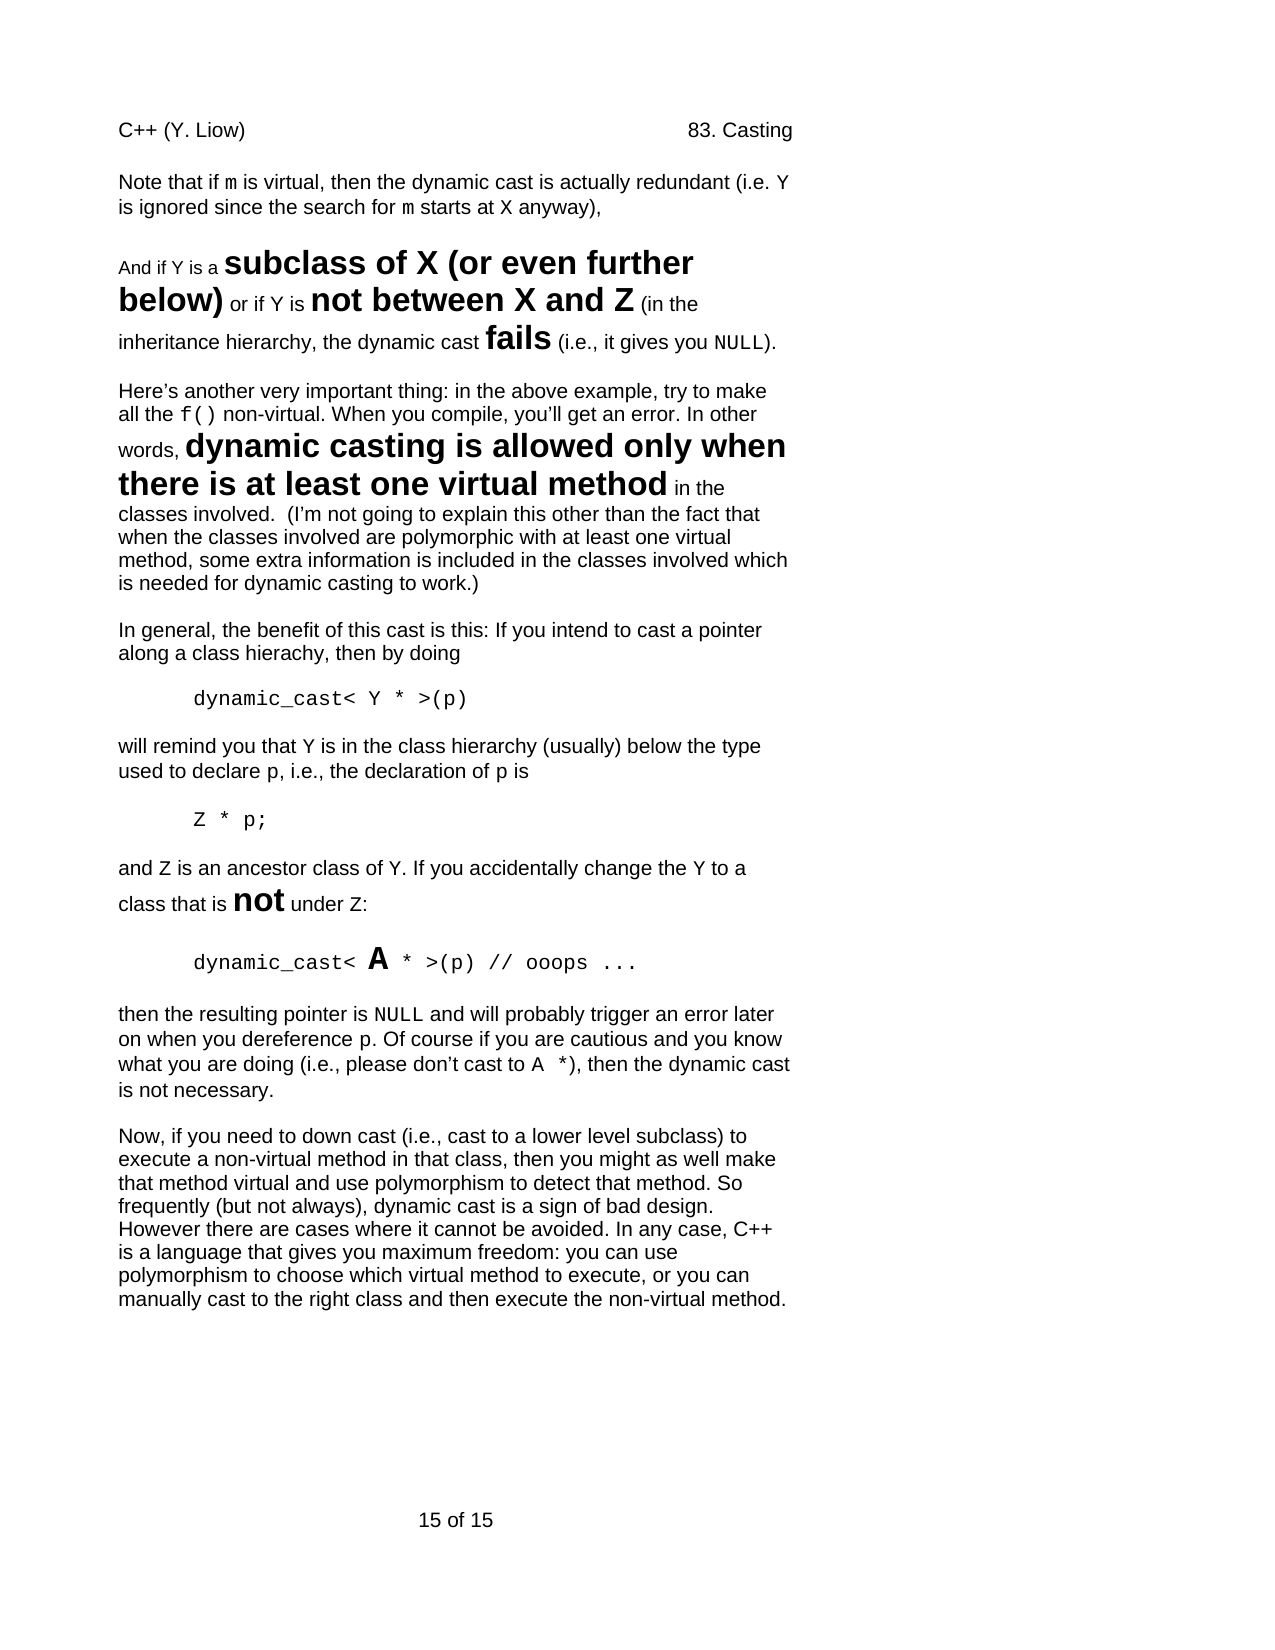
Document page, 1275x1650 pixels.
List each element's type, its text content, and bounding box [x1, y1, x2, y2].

text will remind you that Y is in the class hierarchy (usually) below the type used to declare p, i.e., the declaration of p is [118, 735, 793, 785]
text Here’s another very important thing: in the above example, try to make all the f() non-virtual. When you compile, you’ll get an error. In other words, dynamic casting is allowed only when there is at least one virtual method in the classes involved. (I’m not going to explain this other than the fact that when the classes involved are polymorphic with at least one virtual method, some extra information is included in the classes involved which is needed for dynamic casting to work.) [118, 379, 793, 595]
text Now, if you need to down cast (i.e., cast to a lower level subclass) to execute a non-virtual method in that class, then you might as well make that method virtual and use polymorphism to detect that method. So frequently (but not always), dynamic cast is a sign of bad design. However there are cases where it cannot be avoided. In any case, C++ is a language that gives you maximum freedom: you can use polymorphism to choose which virtual method to execute, or you can manually cast to the right class and then execute the non-virtual method. [118, 1124, 793, 1310]
text In general, the benefit of this cast is this: If you intend to cast a pointer along a class hierachy, then by doing [118, 618, 793, 665]
text and Z is an ancestor class of Y. If you accidentally change the Y to a class that is not under Z: [118, 856, 793, 918]
text dynamic_cast< A * >(p) // ooops ... [118, 942, 793, 979]
text Z * p; [118, 809, 793, 832]
text And if Y is a subclass of X (or even further below) or if Y is not between X and Z (in the inheritance hierarchy, the dynamic cast fails (i.e., it gives you NULL). [118, 244, 793, 356]
text dynamic_cast< Y * >(p) [118, 688, 793, 712]
text then the resulting pointer is NULL and will probably trigger an error later on when you dereference p. Of course if you are cautious and you know what you are doing (i.e., please don’t cast to A *), then the dynamic cast is not necessary. [118, 1003, 793, 1101]
text Note that if m is virtual, then the dynamic cast is actually redundant (i.e. Y is ignored since the search for m starts at X anyway), [118, 171, 793, 221]
